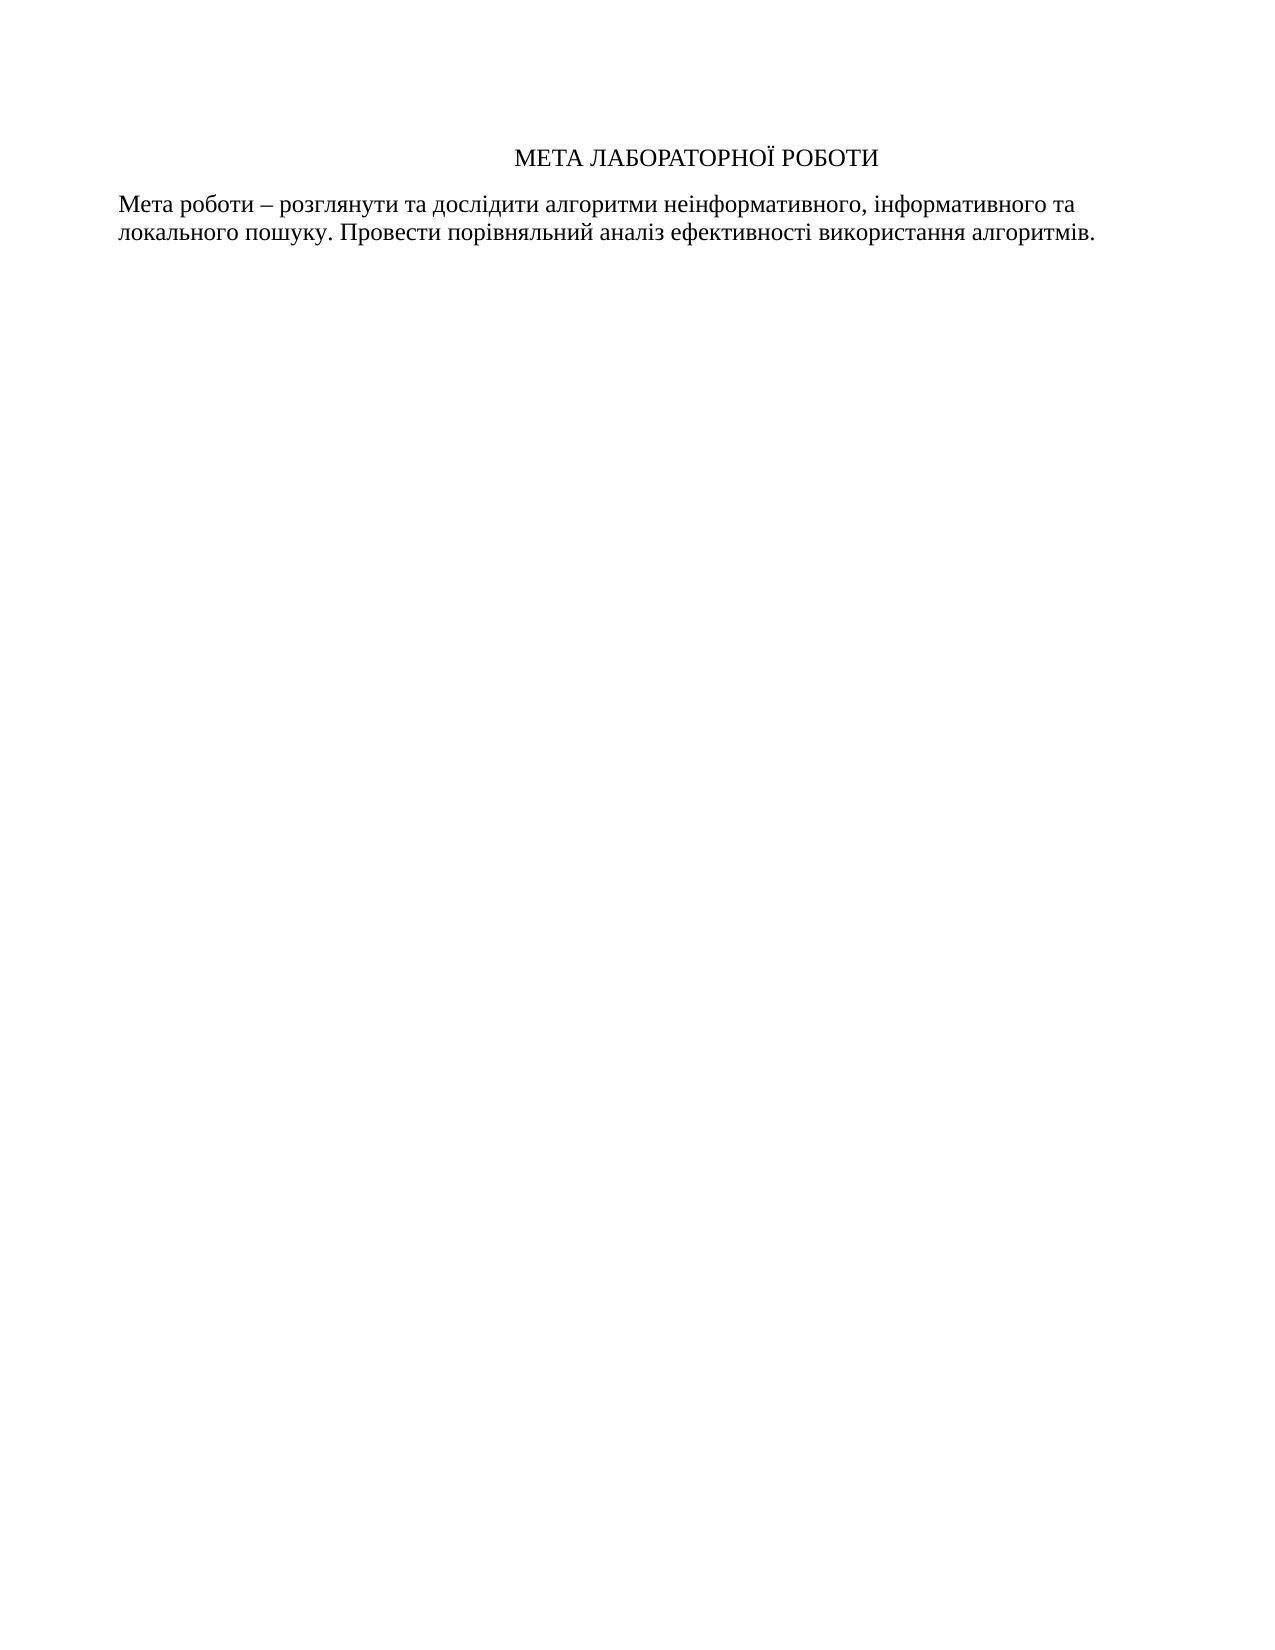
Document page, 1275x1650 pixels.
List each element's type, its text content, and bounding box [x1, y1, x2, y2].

text Мета роботи – розглянути та дослідити алгоритми неінформативного, інформативного та локального пошуку. Провести порівняльний аналіз ефективності використання алгоритмів. [118, 189, 1157, 246]
subtitle Мета лабораторної роботи [118, 143, 1157, 172]
